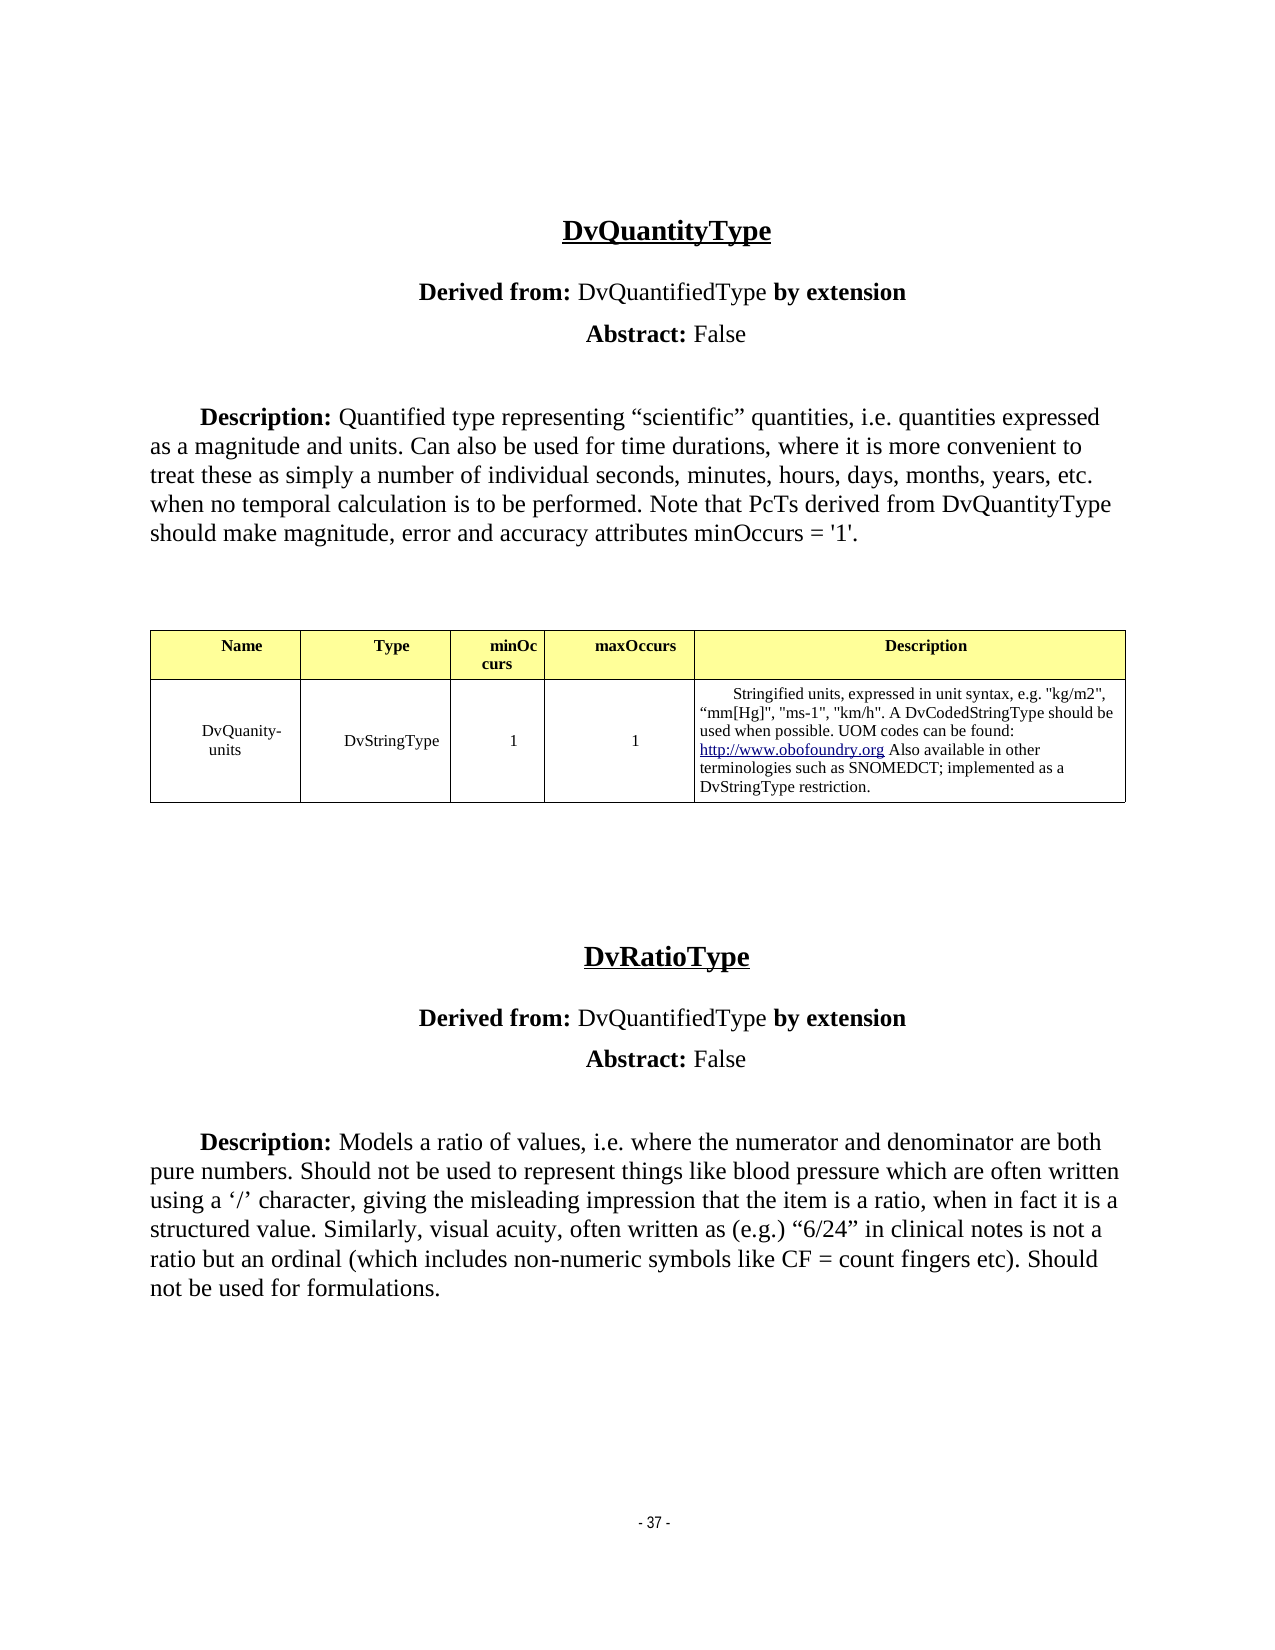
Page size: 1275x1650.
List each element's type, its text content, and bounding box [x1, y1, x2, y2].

table_header Type [301, 631, 450, 679]
table_header minOccurs [451, 631, 544, 679]
text Abstract: False [150, 1044, 1125, 1073]
text Description: Models a ratio of values, i.e. where the numerator and denominator are both pure numbers. Should not be used to represent things like blood pressure which are often written using a ‘/’ character, giving the misleading impression that the item is a ratio, when in fact it is a structured value. Similarly, visual acuity, often written as (e.g.) “6/24” in clinical notes is not a ratio but an ordinal (which includes non-numeric symbols like CF = count fingers etc). Should not be used for formulations. [150, 1127, 1125, 1331]
text Derived from: DvQuantifiedType by extension [150, 277, 1125, 306]
table_cell 1 [451, 680, 544, 802]
text Derived from: DvQuantifiedType by extension [150, 1002, 1125, 1032]
table_cell DvStringType [301, 680, 450, 802]
table_cell 1 [545, 680, 694, 802]
table_header Description [695, 631, 1125, 679]
text Abstract: False [150, 319, 1125, 348]
table_cell DvQuanity-units [151, 680, 300, 802]
table_header maxOccurs [545, 631, 694, 679]
table_cell Stringified units, expressed in unit syntax, e.g. "kg/m2", “mm[Hg]", "ms-1", "km/h". A DvCodedStringType should be used when possible. UOM codes can be found: http://www.obofoundry.org Also available in other terminologies such as SNOMEDCT; implemented as a DvStringType restriction. [695, 680, 1125, 802]
text DvQuantityType [150, 213, 1125, 247]
text DvRatioType [150, 939, 1125, 972]
text Description: Quantified type representing “scientific” quantities, i.e. quantities expressed as a magnitude and units. Can also be used for time durations, where it is more convenient to treat these as simply a number of individual seconds, minutes, hours, days, months, years, etc. when no temporal calculation is to be performed. Note that PcTs derived from DvQuantityType should make magnitude, error and accuracy attributes minOccurs = '1'. [150, 402, 1125, 576]
table_header Name [151, 631, 300, 679]
